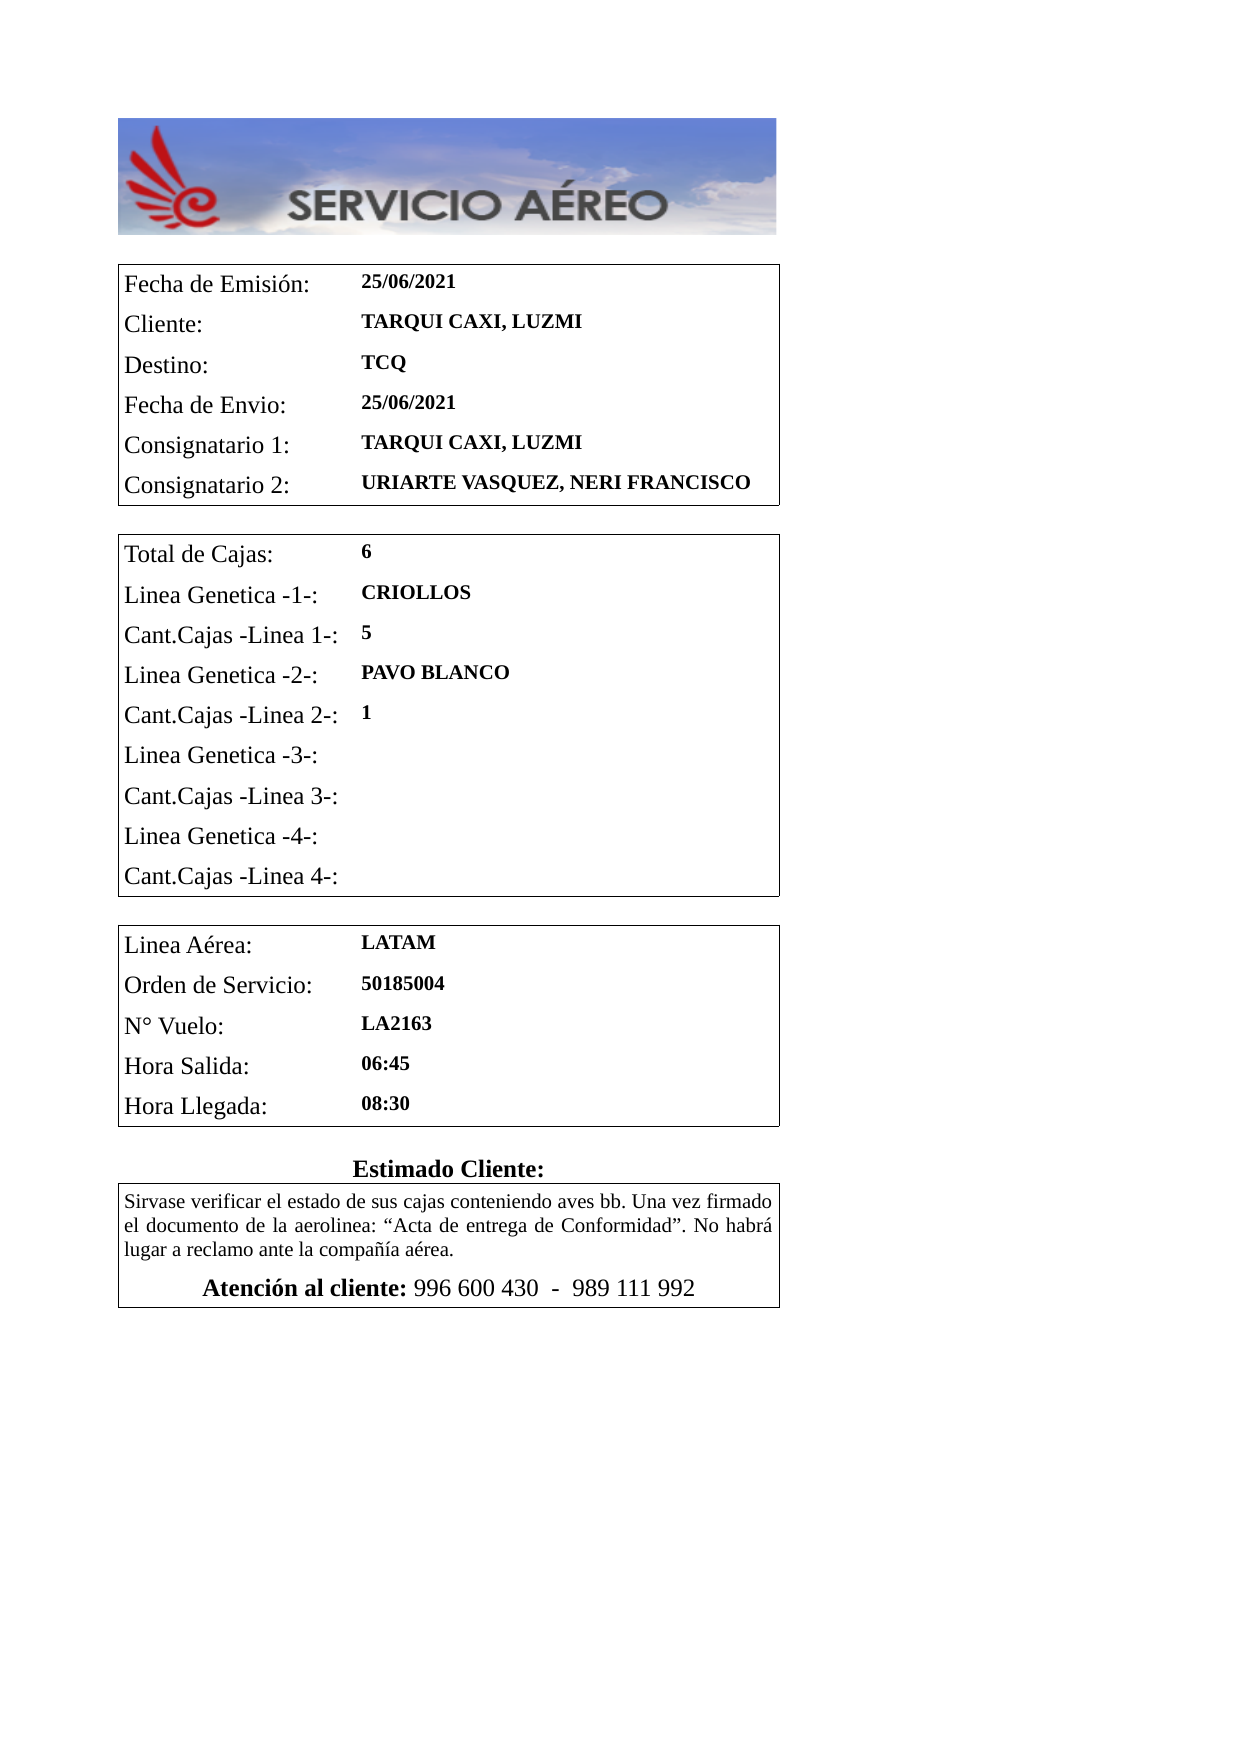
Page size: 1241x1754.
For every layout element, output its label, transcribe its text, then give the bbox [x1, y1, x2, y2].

table_cell TARQUI CAXI, LUZMI [356, 424, 779, 464]
table_cell Hora Salida: [119, 1045, 356, 1085]
table_cell [118, 897, 356, 924]
table_cell Cant.Cajas -Linea 2-: [119, 695, 356, 735]
table_cell [118, 506, 356, 534]
table_cell Linea Aérea: [119, 926, 356, 965]
table_cell LATAM [356, 926, 779, 965]
table_cell N° Vuelo: [119, 1005, 356, 1045]
table_cell CRIOLLOS [356, 574, 779, 614]
table_cell Fecha de Envio: [119, 384, 356, 424]
table_cell Cant.Cajas -Linea 4-: [119, 855, 356, 896]
table_cell 1 [356, 695, 779, 735]
table_cell 06:45 [356, 1045, 779, 1085]
table_cell Hora Llegada: [119, 1085, 356, 1126]
table_cell Orden de Servicio: [119, 965, 356, 1005]
table_cell [356, 735, 779, 775]
table_cell [356, 815, 779, 855]
table_cell LA2163 [356, 1005, 779, 1045]
table_cell [356, 855, 779, 896]
table_cell TCQ [356, 344, 779, 384]
table_cell URIARTE VASQUEZ, NERI FRANCISCO [356, 465, 779, 505]
table_cell Cliente: [119, 304, 356, 344]
table_cell Total de Cajas: [119, 535, 356, 574]
table_cell Destino: [119, 344, 356, 384]
table_cell Consignatario 2: [119, 465, 356, 505]
table_cell 5 [356, 614, 779, 654]
table_cell [356, 897, 779, 924]
table_cell Atención al cliente: 996 600 430 - 989 111 992 [119, 1267, 779, 1307]
table_cell Linea Genetica -4-: [119, 815, 356, 855]
table_cell Linea Genetica -3-: [119, 735, 356, 775]
table_cell [356, 775, 779, 815]
table_cell [356, 506, 779, 534]
table_cell 25/06/2021 [356, 384, 779, 424]
table_cell Cant.Cajas -Linea 3-: [119, 775, 356, 815]
table_header Fecha de Emisión: [119, 265, 356, 304]
table_cell 50185004 [356, 965, 779, 1005]
table_header 25/06/2021 [356, 265, 779, 304]
table_cell TARQUI CAXI, LUZMI [356, 304, 779, 344]
table_cell Sirvase verificar el estado de sus cajas conteniendo aves bb. Una vez firmado el documento de la aerolinea: “Acta de entrega de Conformidad”. No habrá lugar a reclamo ante la compañía aérea. [119, 1184, 779, 1267]
table_cell Estimado Cliente: [118, 1127, 779, 1183]
table_cell Consignatario 1: [119, 424, 356, 464]
table_cell 08:30 [356, 1085, 779, 1126]
table_cell 6 [356, 535, 779, 574]
table_cell Linea Genetica -2-: [119, 654, 356, 694]
table_cell Linea Genetica -1-: [119, 574, 356, 614]
picture [118, 118, 777, 235]
table_cell Cant.Cajas -Linea 1-: [119, 614, 356, 654]
table_cell PAVO BLANCO [356, 654, 779, 694]
